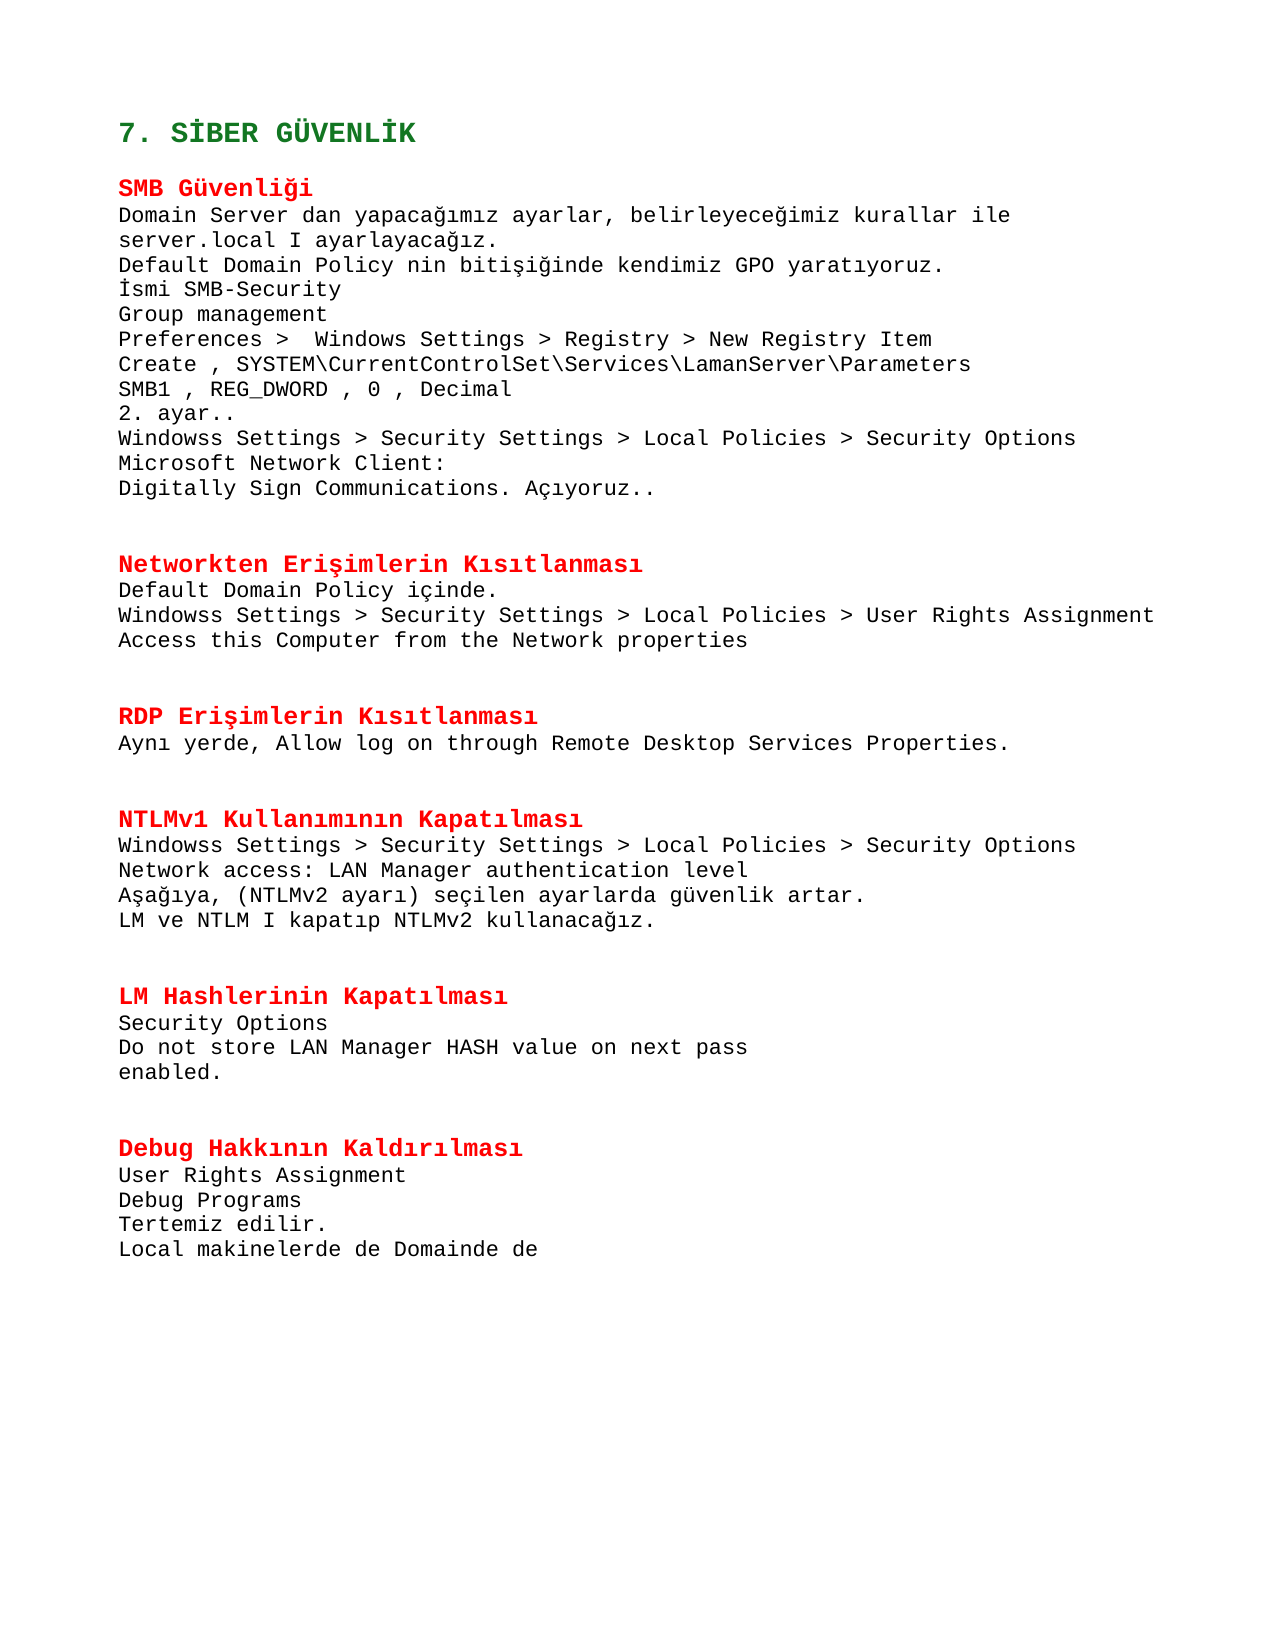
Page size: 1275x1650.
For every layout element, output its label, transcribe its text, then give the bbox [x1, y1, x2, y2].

text 7. SİBER GÜVENLİK [118, 118, 1157, 151]
text Tertemiz edilir. [118, 1214, 1157, 1238]
text SMB Güvenliği [118, 176, 1157, 204]
text Default Domain Policy nin bitişiğinde kendimiz GPO yaratıyoruz. [118, 254, 1157, 279]
text Debug Programs [118, 1189, 1157, 1214]
text Default Domain Policy içinde. [118, 580, 1157, 604]
text Windowss Settings > Security Settings > Local Policies > Security Options [118, 835, 1157, 859]
text LM ve NTLM I kapatıp NTLMv2 kullanacağız. [118, 909, 1157, 934]
text Security Options [118, 1012, 1157, 1037]
text Local makinelerde de Domainde de [118, 1238, 1157, 1263]
text SMB1 , REG_DWORD , 0 , Decimal [118, 378, 1157, 403]
text Domain Server dan yapacağımız ayarlar, belirleyeceğimiz kurallar ile server.local I ayarlayacağız. [118, 204, 1157, 254]
text Access this Computer from the Network properties [118, 629, 1157, 654]
text Digitally Sign Communications. Açıyoruz.. [118, 477, 1157, 502]
text LM Hashlerinin Kapatılması [118, 983, 1157, 1012]
text İsmi SMB-Security [118, 279, 1157, 303]
text Windowss Settings > Security Settings > Local Policies > User Rights Assignment [118, 604, 1157, 629]
text 2. ayar.. [118, 403, 1157, 427]
text Aynı yerde, Allow log on through Remote Desktop Services Properties. [118, 732, 1157, 757]
text Create , SYSTEM\CurrentControlSet\Services\LamanServer\Parameters [118, 353, 1157, 378]
text Preferences > Windows Settings > Registry > New Registry Item [118, 328, 1157, 353]
text Aşağıya, (NTLMv2 ayarı) seçilen ayarlarda güvenlik artar. [118, 884, 1157, 909]
text enabled. [118, 1061, 1157, 1086]
text Windowss Settings > Security Settings > Local Policies > Security Options [118, 427, 1157, 452]
text RDP Erişimlerin Kısıtlanması [118, 704, 1157, 732]
text NTLMv1 Kullanımının Kapatılması [118, 806, 1157, 835]
text Debug Hakkının Kaldırılması [118, 1136, 1157, 1164]
text Do not store LAN Manager HASH value on next pass [118, 1037, 1157, 1061]
text User Rights Assignment [118, 1164, 1157, 1189]
text Network access: LAN Manager authentication level [118, 859, 1157, 884]
text Networkten Erişimlerin Kısıtlanması [118, 551, 1157, 580]
text Microsoft Network Client: [118, 452, 1157, 477]
text Group management [118, 303, 1157, 328]
